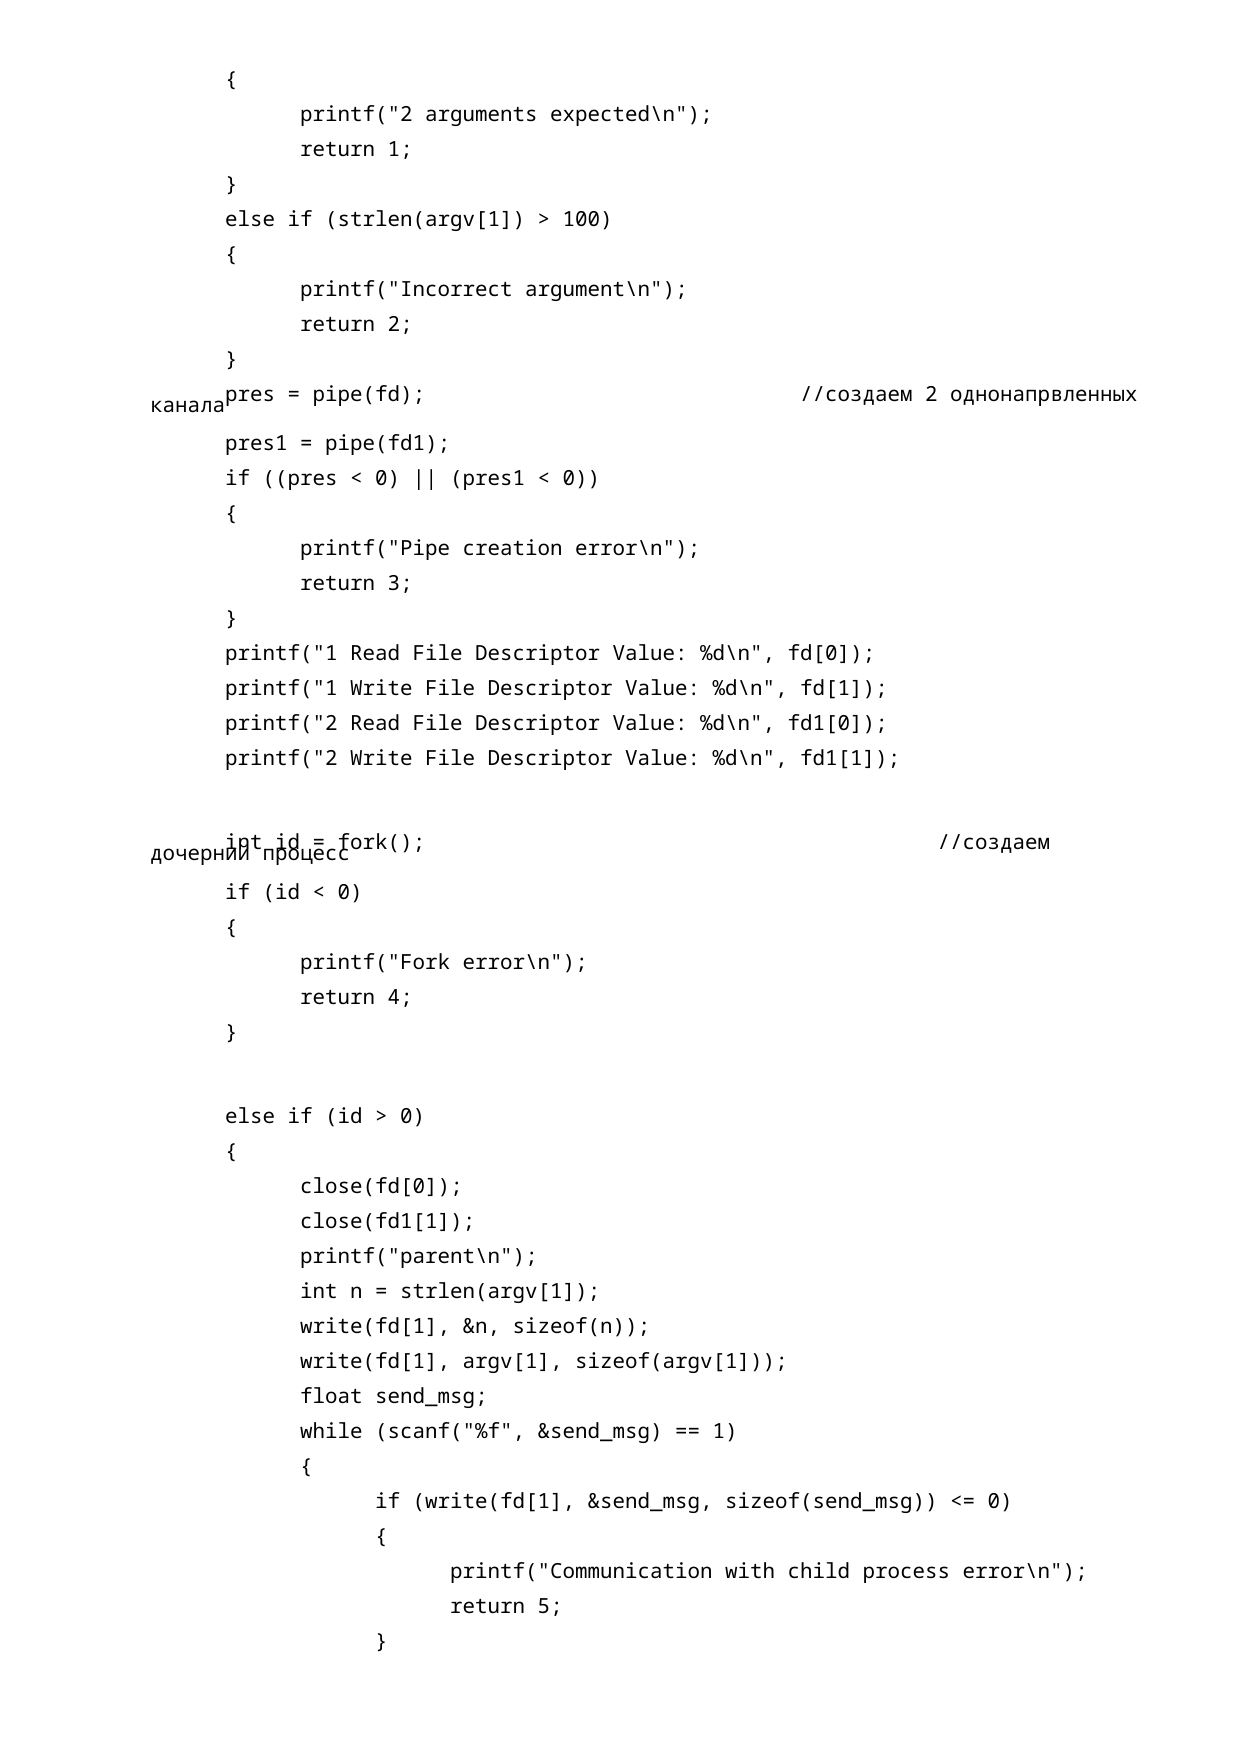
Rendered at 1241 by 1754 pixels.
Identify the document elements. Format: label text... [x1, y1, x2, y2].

text printf("Incorrect argument\n"); [668, 285, 1147, 299]
text pres1 = pipe(fd1); [353, 439, 382, 453]
text printf("2 Read File Descriptor Value: %d\n", fd1[0]); [868, 719, 1147, 733]
text printf("1 Write File Descriptor Value: %d\n", fd[1]); [150, 684, 227, 698]
text if ((pres < 0) || (pres1 < 0)) [465, 474, 581, 488]
text write(fd[1], argv[1], sizeof(argv[1])); [150, 1357, 369, 1371]
text while (scanf("%f", &send_msg) == 1) [731, 1427, 1147, 1441]
text printf("Incorrect argument\n"); [303, 285, 382, 299]
text printf("parent\n"); [403, 1252, 518, 1266]
text printf("Pipe creation error\n"); [381, 544, 427, 558]
text } [150, 355, 232, 369]
text printf("1 Read File Descriptor Value: %d\n", fd[0]); [150, 649, 227, 663]
text float send_msg; [472, 1392, 1147, 1406]
text printf("1 Write File Descriptor Value: %d\n", fd[1]); [306, 684, 564, 698]
text { [231, 250, 1147, 264]
text } [381, 1637, 1147, 1651]
text printf("2 arguments expected\n"); [150, 110, 302, 124]
text { [231, 509, 1147, 523]
text printf("Pipe creation error\n"); [303, 544, 382, 558]
text { [150, 1532, 382, 1546]
text int n = strlen(argv[1]); [150, 1287, 482, 1301]
text return 2; [150, 320, 1147, 334]
text printf("Incorrect argument\n"); [381, 285, 559, 299]
text while (scanf("%f", &send_msg) == 1) [381, 1427, 457, 1441]
text float send_msg; [150, 1392, 471, 1406]
text close(fd[0]); [150, 1182, 369, 1196]
text { [231, 923, 1147, 937]
text printf("Communication with child process error\n"); [453, 1567, 532, 1581]
text if (id < 0) [268, 888, 356, 902]
text } [231, 180, 1147, 194]
text printf("Communication with child process error\n"); [1068, 1567, 1147, 1581]
text { [150, 923, 232, 937]
text if (write(fd[1], &send_msg, sizeof(send_msg)) <= 0) [557, 1497, 696, 1511]
text printf("Incorrect argument\n"); [150, 285, 302, 299]
text close(fd1[1]); [368, 1217, 417, 1231]
text pres1 = pipe(fd1); [431, 439, 1147, 453]
text printf("Fork error\n"); [303, 958, 382, 972]
text if (id < 0) [356, 888, 1147, 902]
text printf("Communication with child process error\n"); [531, 1567, 864, 1581]
text if (write(fd[1], &send_msg, sizeof(send_msg)) <= 0) [697, 1497, 807, 1511]
text printf("Fork error\n"); [381, 958, 568, 972]
text printf("1 Write File Descriptor Value: %d\n", fd[1]); [868, 684, 1147, 698]
text if (id < 0) [150, 888, 269, 902]
text printf("1 Read File Descriptor Value: %d\n", fd[0]); [553, 649, 817, 663]
text printf("Pipe creation error\n"); [681, 544, 1147, 558]
text close(fd1[1]); [456, 1217, 1147, 1231]
text printf("2 arguments expected\n"); [578, 110, 693, 124]
text printf("1 Read File Descriptor Value: %d\n", fd[0]); [228, 649, 307, 663]
text } [231, 355, 1147, 369]
text close(fd[0]); [443, 1182, 1147, 1196]
text else if (strlen(argv[1]) > 100) [150, 215, 332, 229]
text { [150, 1147, 232, 1161]
text printf("2 arguments expected\n"); [693, 110, 1147, 124]
text if ((pres < 0) || (pres1 < 0)) [150, 474, 269, 488]
text } [150, 614, 232, 628]
text { [150, 1462, 307, 1476]
text printf("parent\n"); [303, 1252, 382, 1266]
text { [150, 75, 232, 89]
text printf("1 Write File Descriptor Value: %d\n", fd[1]); [565, 684, 830, 698]
text while (scanf("%f", &send_msg) == 1) [456, 1427, 646, 1441]
text else if (id > 0) [418, 1112, 1147, 1126]
text printf("2 Read File Descriptor Value: %d\n", fd1[0]); [228, 719, 307, 733]
text else if (id > 0) [150, 1112, 332, 1126]
text printf("2 Write File Descriptor Value: %d\n", fd1[1]); [565, 754, 842, 768]
text } [150, 1637, 382, 1651]
text printf("parent\n"); [150, 1252, 302, 1266]
text printf("1 Read File Descriptor Value: %d\n", fd[0]); [856, 649, 1147, 663]
text { [150, 509, 232, 523]
text pres1 = pipe(fd1); [150, 439, 227, 453]
text { [381, 1532, 1147, 1546]
text close(fd1[1]); [419, 1217, 443, 1231]
text } [231, 1028, 1147, 1042]
text { [231, 1147, 1147, 1161]
text printf("Incorrect argument\n"); [560, 285, 668, 299]
text printf("Pipe creation error\n"); [428, 544, 681, 558]
text if ((pres < 0) || (pres1 < 0)) [290, 474, 393, 488]
text if (write(fd[1], &send_msg, sizeof(send_msg)) <= 0) [150, 1497, 419, 1511]
text return 3; [150, 579, 1147, 593]
text printf("2 Write File Descriptor Value: %d\n", fd1[1]); [228, 754, 307, 768]
text if (write(fd[1], &send_msg, sizeof(send_msg)) <= 0) [418, 1497, 494, 1511]
text printf("2 arguments expected\n"); [303, 110, 382, 124]
text } [231, 614, 1147, 628]
text printf("2 arguments expected\n"); [460, 110, 577, 124]
text printf("2 Write File Descriptor Value: %d\n", fd1[1]); [306, 754, 564, 768]
text write(fd[1], &n, sizeof(n)); [432, 1322, 594, 1336]
text pres1 = pipe(fd1); [228, 439, 327, 453]
text close(fd[0]); [368, 1182, 405, 1196]
text printf("parent\n"); [518, 1252, 1147, 1266]
text write(fd[1], argv[1], sizeof(argv[1])); [768, 1357, 1147, 1371]
text printf("Fork error\n"); [150, 958, 302, 972]
text int id = fork(); //создаем дочерний процесс [150, 838, 1147, 867]
text if (write(fd[1], &send_msg, sizeof(send_msg)) <= 0) [1006, 1497, 1147, 1511]
text close(fd1[1]); [150, 1217, 369, 1231]
text if ((pres < 0) || (pres1 < 0)) [593, 474, 1147, 488]
text { [306, 1462, 1147, 1476]
text printf("2 Write File Descriptor Value: %d\n", fd1[1]); [881, 754, 1147, 768]
text return 5; [150, 1602, 1147, 1616]
text printf("Pipe creation error\n"); [150, 544, 302, 558]
text printf("2 arguments expected\n"); [381, 110, 459, 124]
text return 1; [150, 145, 1147, 159]
text pres = pipe(fd); //создаем 2 однонапрвленных канала [150, 390, 1147, 418]
text int n = strlen(argv[1]); [481, 1287, 521, 1301]
text if (write(fd[1], &send_msg, sizeof(send_msg)) <= 0) [806, 1497, 909, 1511]
text printf("Fork error\n"); [568, 958, 1147, 972]
text } [150, 180, 232, 194]
text printf("2 Read File Descriptor Value: %d\n", fd1[0]); [150, 719, 227, 733]
text printf("1 Write File Descriptor Value: %d\n", fd[1]); [228, 684, 307, 698]
text printf("Communication with child process error\n"); [865, 1567, 1068, 1581]
text pres1 = pipe(fd1); [381, 439, 431, 453]
text write(fd[1], argv[1], sizeof(argv[1])); [544, 1357, 657, 1371]
text if (write(fd[1], &send_msg, sizeof(send_msg)) <= 0) [931, 1497, 1006, 1511]
text int n = strlen(argv[1]); [581, 1287, 1147, 1301]
text else if (id > 0) [331, 1112, 418, 1126]
text { [231, 75, 1147, 89]
text printf("Communication with child process error\n"); [150, 1567, 452, 1581]
text printf("2 Read File Descriptor Value: %d\n", fd1[0]); [306, 719, 552, 733]
text printf("1 Read File Descriptor Value: %d\n", fd[0]); [306, 649, 552, 663]
text else if (strlen(argv[1]) > 100) [606, 215, 1147, 229]
text write(fd[1], argv[1], sizeof(argv[1])); [432, 1357, 496, 1371]
text while (scanf("%f", &send_msg) == 1) [150, 1427, 382, 1441]
text else if (strlen(argv[1]) > 100) [518, 215, 606, 229]
text else if (strlen(argv[1]) > 100) [331, 215, 419, 229]
text printf("2 Read File Descriptor Value: %d\n", fd1[0]); [553, 719, 830, 733]
text write(fd[1], &n, sizeof(n)); [631, 1322, 1147, 1336]
text write(fd[1], &n, sizeof(n)); [150, 1322, 369, 1336]
text return 4; [150, 993, 1147, 1007]
text close(fd[0]); [407, 1182, 431, 1196]
text while (scanf("%f", &send_msg) == 1) [656, 1427, 731, 1441]
text { [150, 250, 232, 264]
text } [150, 1028, 232, 1042]
